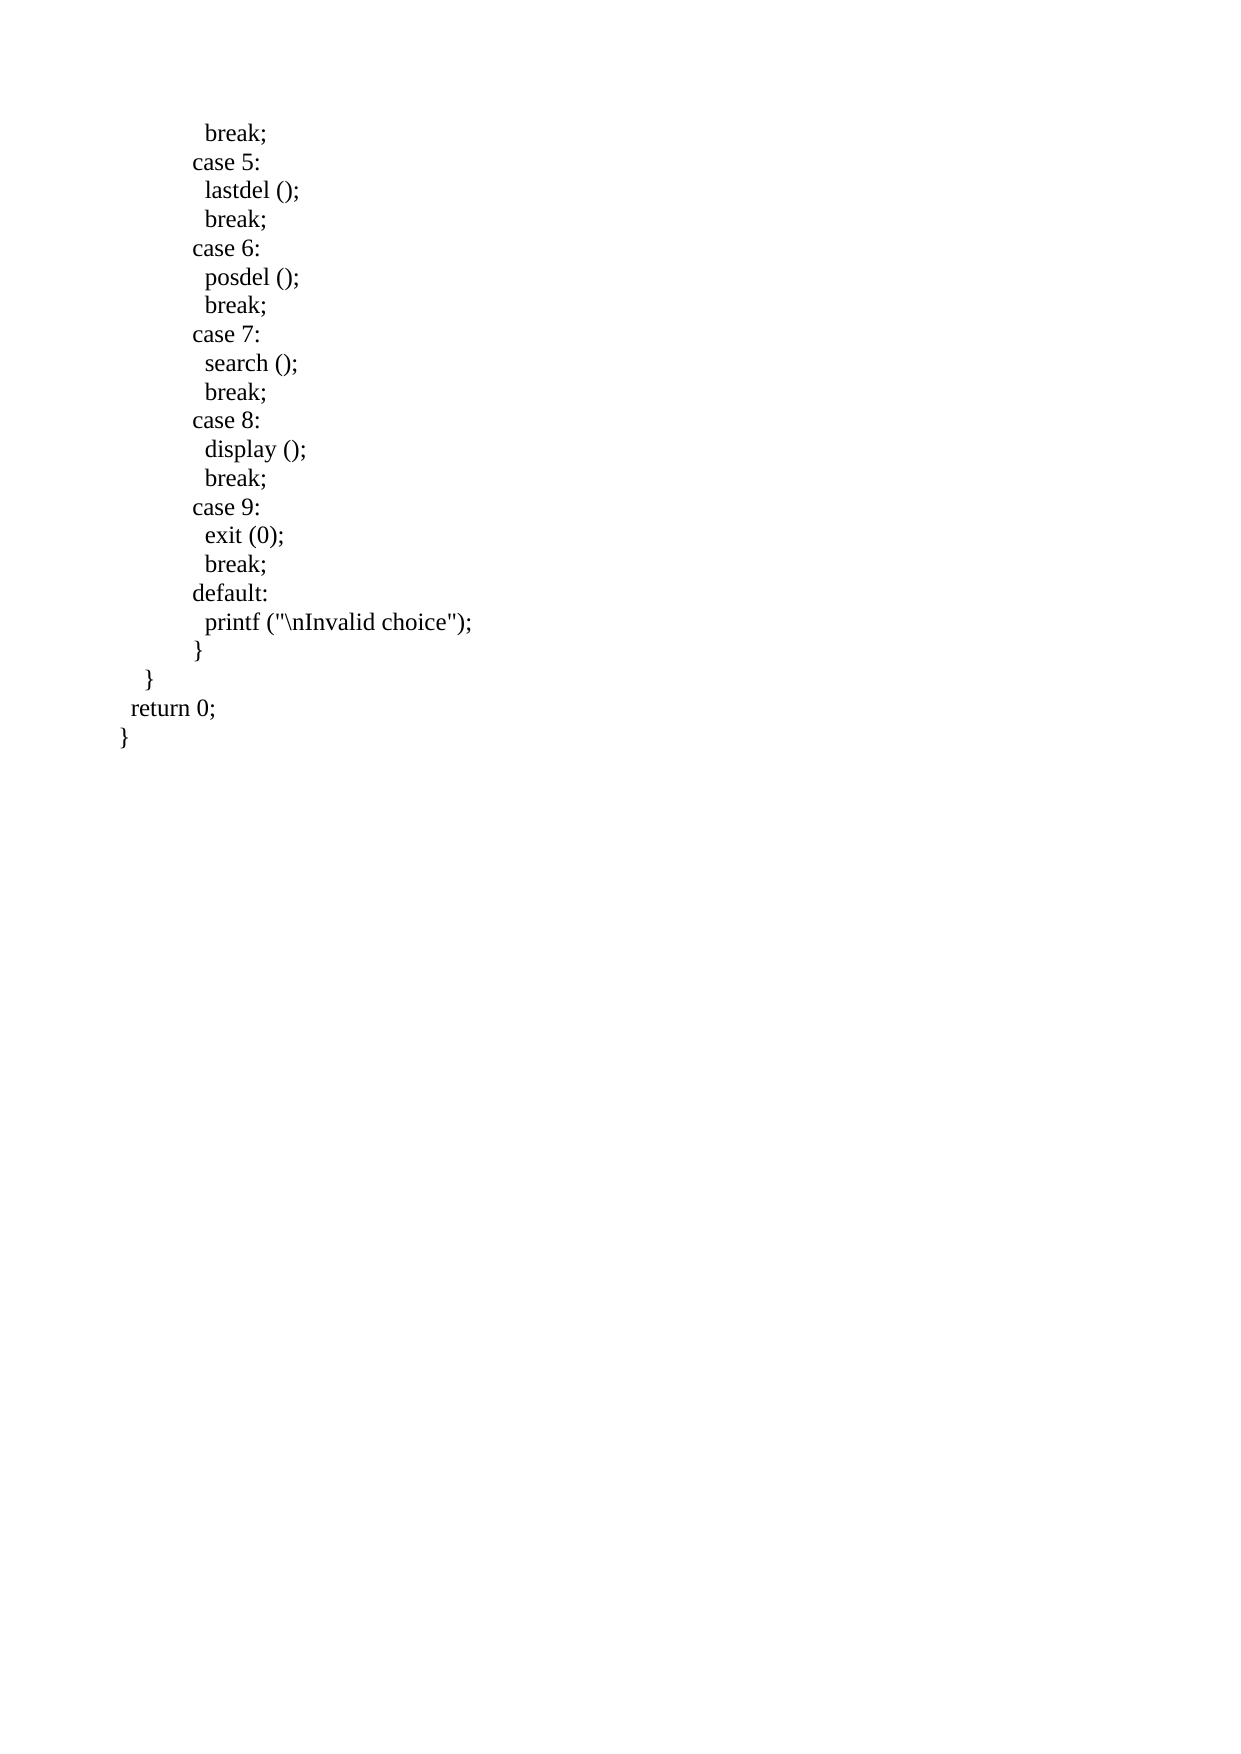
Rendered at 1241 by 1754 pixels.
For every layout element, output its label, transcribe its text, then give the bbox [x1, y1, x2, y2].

text display (); [118, 434, 1122, 463]
text return 0; [118, 693, 1122, 722]
text search (); [118, 348, 1122, 377]
text break; [118, 377, 1122, 406]
text } [118, 636, 1122, 664]
text case 9: [118, 492, 1122, 521]
text break; [118, 291, 1122, 319]
text } [118, 664, 1122, 693]
text posdel (); [118, 262, 1122, 291]
text case 5: [118, 147, 1122, 176]
text case 7: [118, 319, 1122, 348]
text break; [118, 463, 1122, 492]
text default: [118, 578, 1122, 607]
text break; [118, 549, 1122, 578]
text exit (0); [118, 521, 1122, 549]
text lastdel (); [118, 176, 1122, 204]
text case 6: [118, 233, 1122, 262]
text case 8: [118, 406, 1122, 434]
text break; [118, 118, 1122, 147]
text break; [118, 204, 1122, 233]
text } [118, 722, 1122, 751]
text printf ("\nInvalid choice"); [118, 607, 1122, 636]
